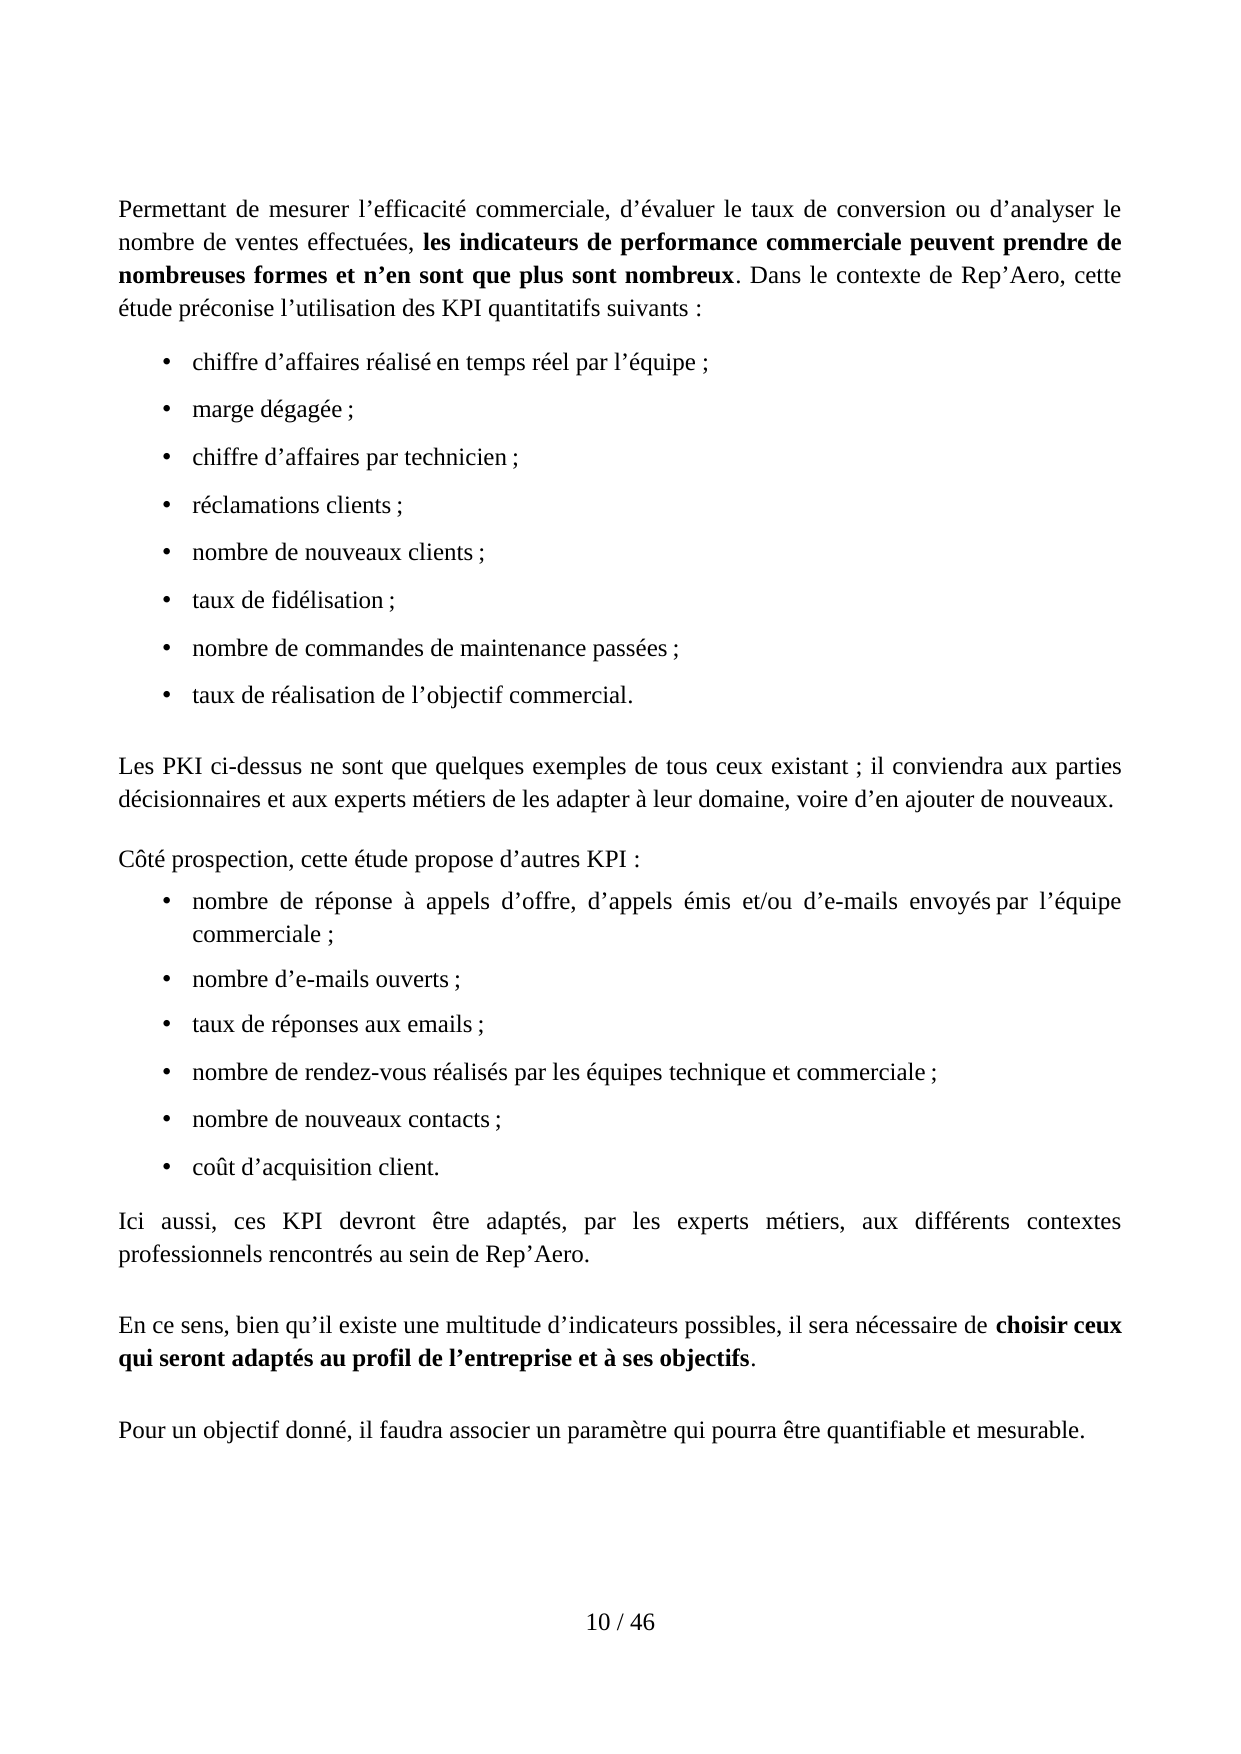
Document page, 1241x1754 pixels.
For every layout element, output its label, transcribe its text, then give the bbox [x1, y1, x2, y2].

list nombre de nouveaux clients ; [162, 537, 1122, 566]
text Ici aussi, ces KPI devront être adaptés, par les experts métiers, aux différents contextes professionnels rencontrés au sein de Rep’Aero. [118, 1206, 1122, 1268]
list nombre de réponse à appels d’offre, d’appels émis et/ou d’e-mails envoyés par l’équipe commerciale ; [162, 886, 1122, 948]
list chiffre d’affaires par technicien ; [162, 442, 1122, 471]
text Les PKI ci-dessus ne sont que quelques exemples de tous ceux existant ; il conviendra aux parties décisionnaires et aux experts métiers de les adapter à leur domaine, voire d’en ajouter de nouveaux. [118, 751, 1122, 813]
list nombre d’e-mails ouverts ; [162, 964, 1122, 993]
text Permettant de mesurer l’efficacité commerciale, d’évaluer le taux de conversion ou d’analyser le nombre de ventes effectuées, les indicateurs de performance commerciale peuvent prendre de nombreuses formes et n’en sont que plus sont nombreux. Dans le contexte de Rep’Aero, cette étude préconise l’utilisation des KPI quantitatifs suivants : [118, 194, 1122, 322]
text En ce sens, bien qu’il existe une multitude d’indicateurs possibles, il sera nécessaire de choisir ceux qui seront adaptés au profil de l’entreprise et à ses objectifs. [118, 1310, 1122, 1372]
list nombre de nouveaux contacts ; [162, 1104, 1122, 1133]
list coût d’acquisition client. [162, 1152, 1122, 1181]
list marge dégagée ; [162, 394, 1122, 423]
list taux de fidélisation ; [162, 585, 1122, 614]
list chiffre d’affaires réalisé en temps réel par l’équipe ; [162, 347, 1122, 376]
list taux de réponses aux emails ; [162, 1009, 1122, 1038]
text Pour un objectif donné, il faudra associer un paramètre qui pourra être quantifiable et mesurable. [118, 1415, 1122, 1443]
text Côté prospection, cette étude propose d’autres KPI : [118, 844, 1122, 873]
list nombre de commandes de maintenance passées ; [162, 633, 1122, 661]
list nombre de rendez-vous réalisés par les équipes technique et commerciale ; [162, 1057, 1122, 1085]
list réclamations clients ; [162, 490, 1122, 518]
list taux de réalisation de l’objectif commercial. [162, 680, 1122, 709]
